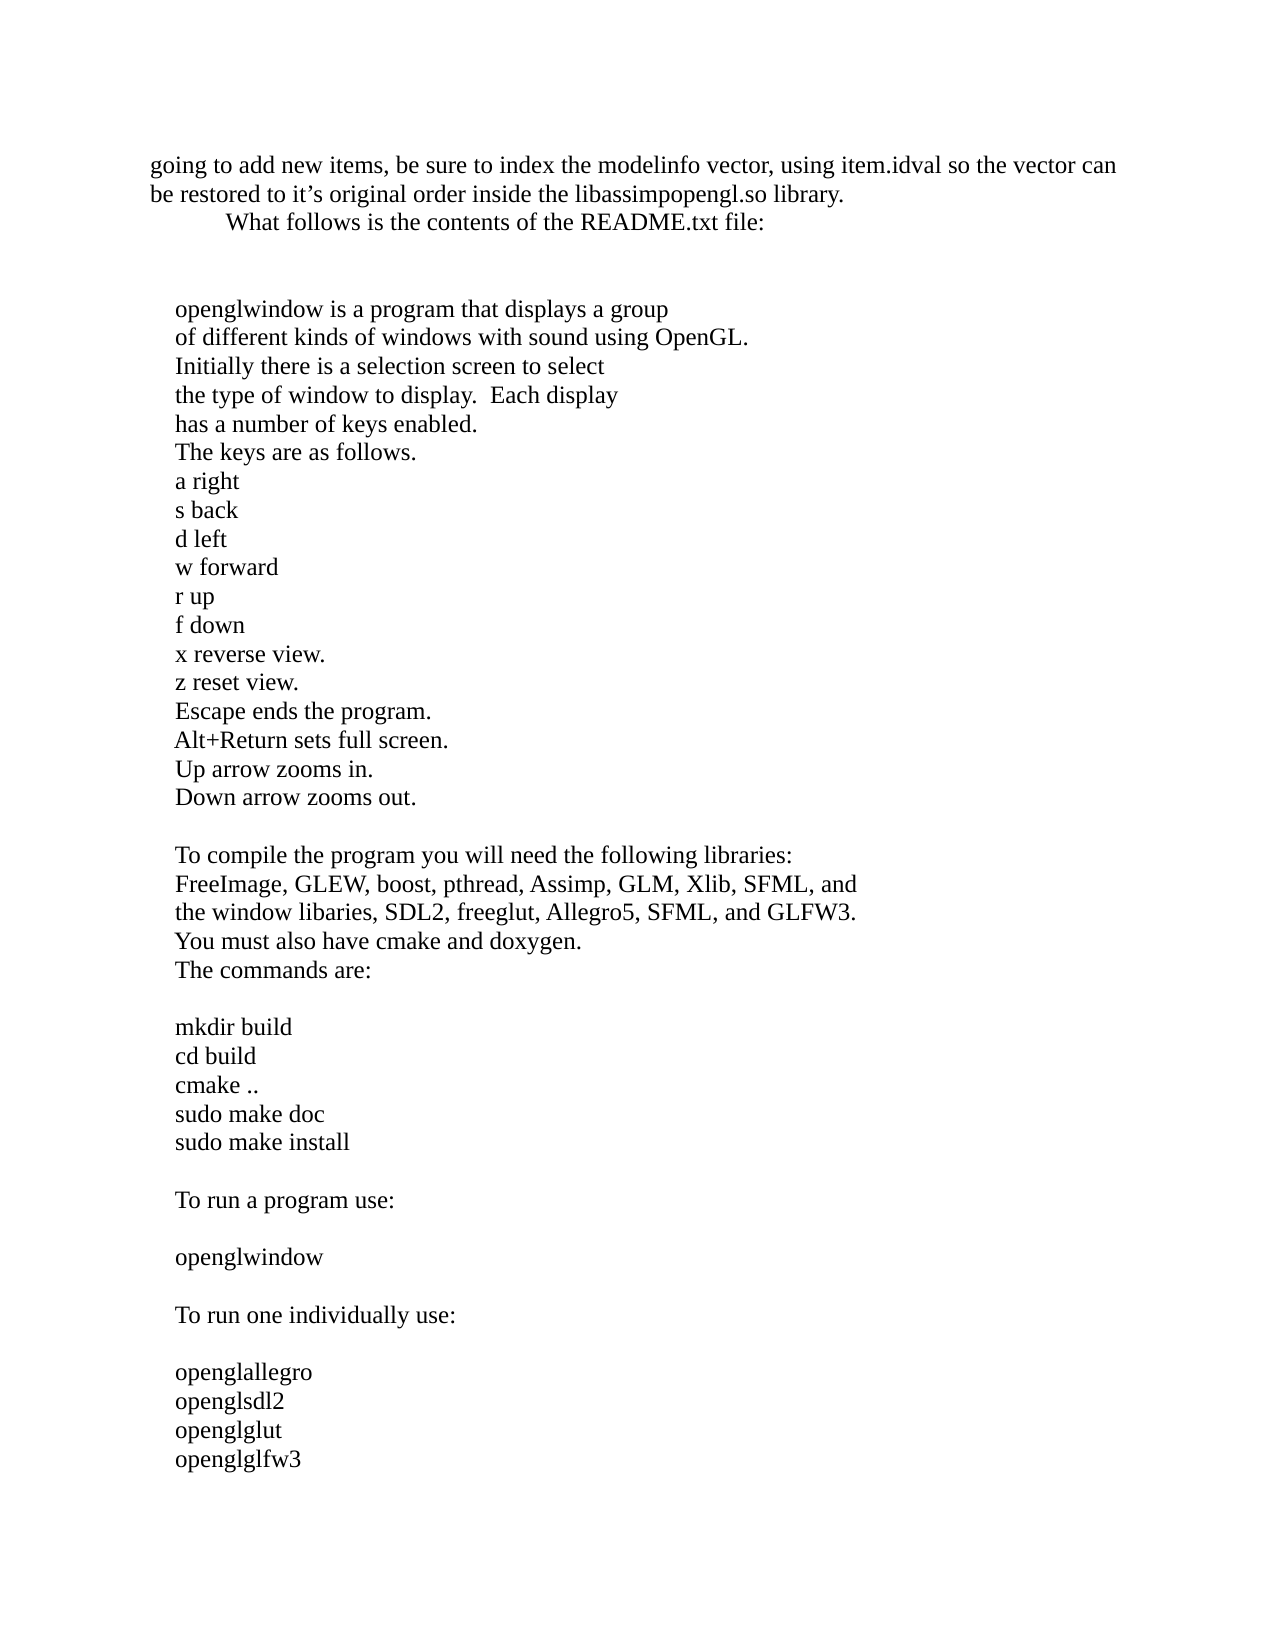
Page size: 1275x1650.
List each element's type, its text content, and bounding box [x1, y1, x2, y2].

text r up [150, 581, 1125, 610]
text the type of window to display. Each display [150, 380, 1125, 409]
text Initially there is a selection screen to select [150, 351, 1125, 380]
text a right [150, 466, 1125, 495]
text f down [150, 610, 1125, 639]
text Escape ends the program. [150, 696, 1125, 725]
text openglwindow is a program that displays a group [150, 294, 1125, 322]
text w forward [150, 552, 1125, 581]
text d left [150, 524, 1125, 552]
text sudo make doc [150, 1099, 1125, 1127]
text Down arrow zooms out. [150, 782, 1125, 811]
text cd build [150, 1041, 1125, 1070]
text To run a program use: [150, 1185, 1125, 1214]
text openglglfw3 [150, 1444, 1125, 1472]
text What follows is the contents of the README.txt file: [150, 207, 1125, 236]
text z reset view. [150, 667, 1125, 696]
text To compile the program you will need the following libraries: [150, 840, 1125, 869]
text openglwindow [150, 1242, 1125, 1271]
text The commands are: [150, 955, 1125, 984]
text FreeImage, GLEW, boost, pthread, Assimp, GLM, Xlib, SFML, and [150, 869, 1125, 897]
text You must also have cmake and doxygen. [150, 926, 1125, 955]
text the window libaries, SDL2, freeglut, Allegro5, SFML, and GLFW3. [150, 897, 1125, 926]
text going to add new items, be sure to index the modelinfo vector, using item.idval so the vector can be restored to it’s original order inside the libassimpopengl.so library. [150, 150, 1125, 207]
text sudo make install [150, 1127, 1125, 1156]
text s back [150, 495, 1125, 524]
text cmake .. [150, 1070, 1125, 1099]
text of different kinds of windows with sound using OpenGL. [150, 322, 1125, 351]
text To run one individually use: [150, 1300, 1125, 1329]
text mkdir build [150, 1012, 1125, 1041]
text x reverse view. [150, 639, 1125, 667]
text openglglut [150, 1415, 1125, 1444]
text The keys are as follows. [150, 437, 1125, 466]
text openglallegro [150, 1357, 1125, 1386]
text openglsdl2 [150, 1386, 1125, 1415]
text Alt+Return sets full screen. [150, 725, 1125, 754]
text has a number of keys enabled. [150, 409, 1125, 437]
text Up arrow zooms in. [150, 754, 1125, 782]
